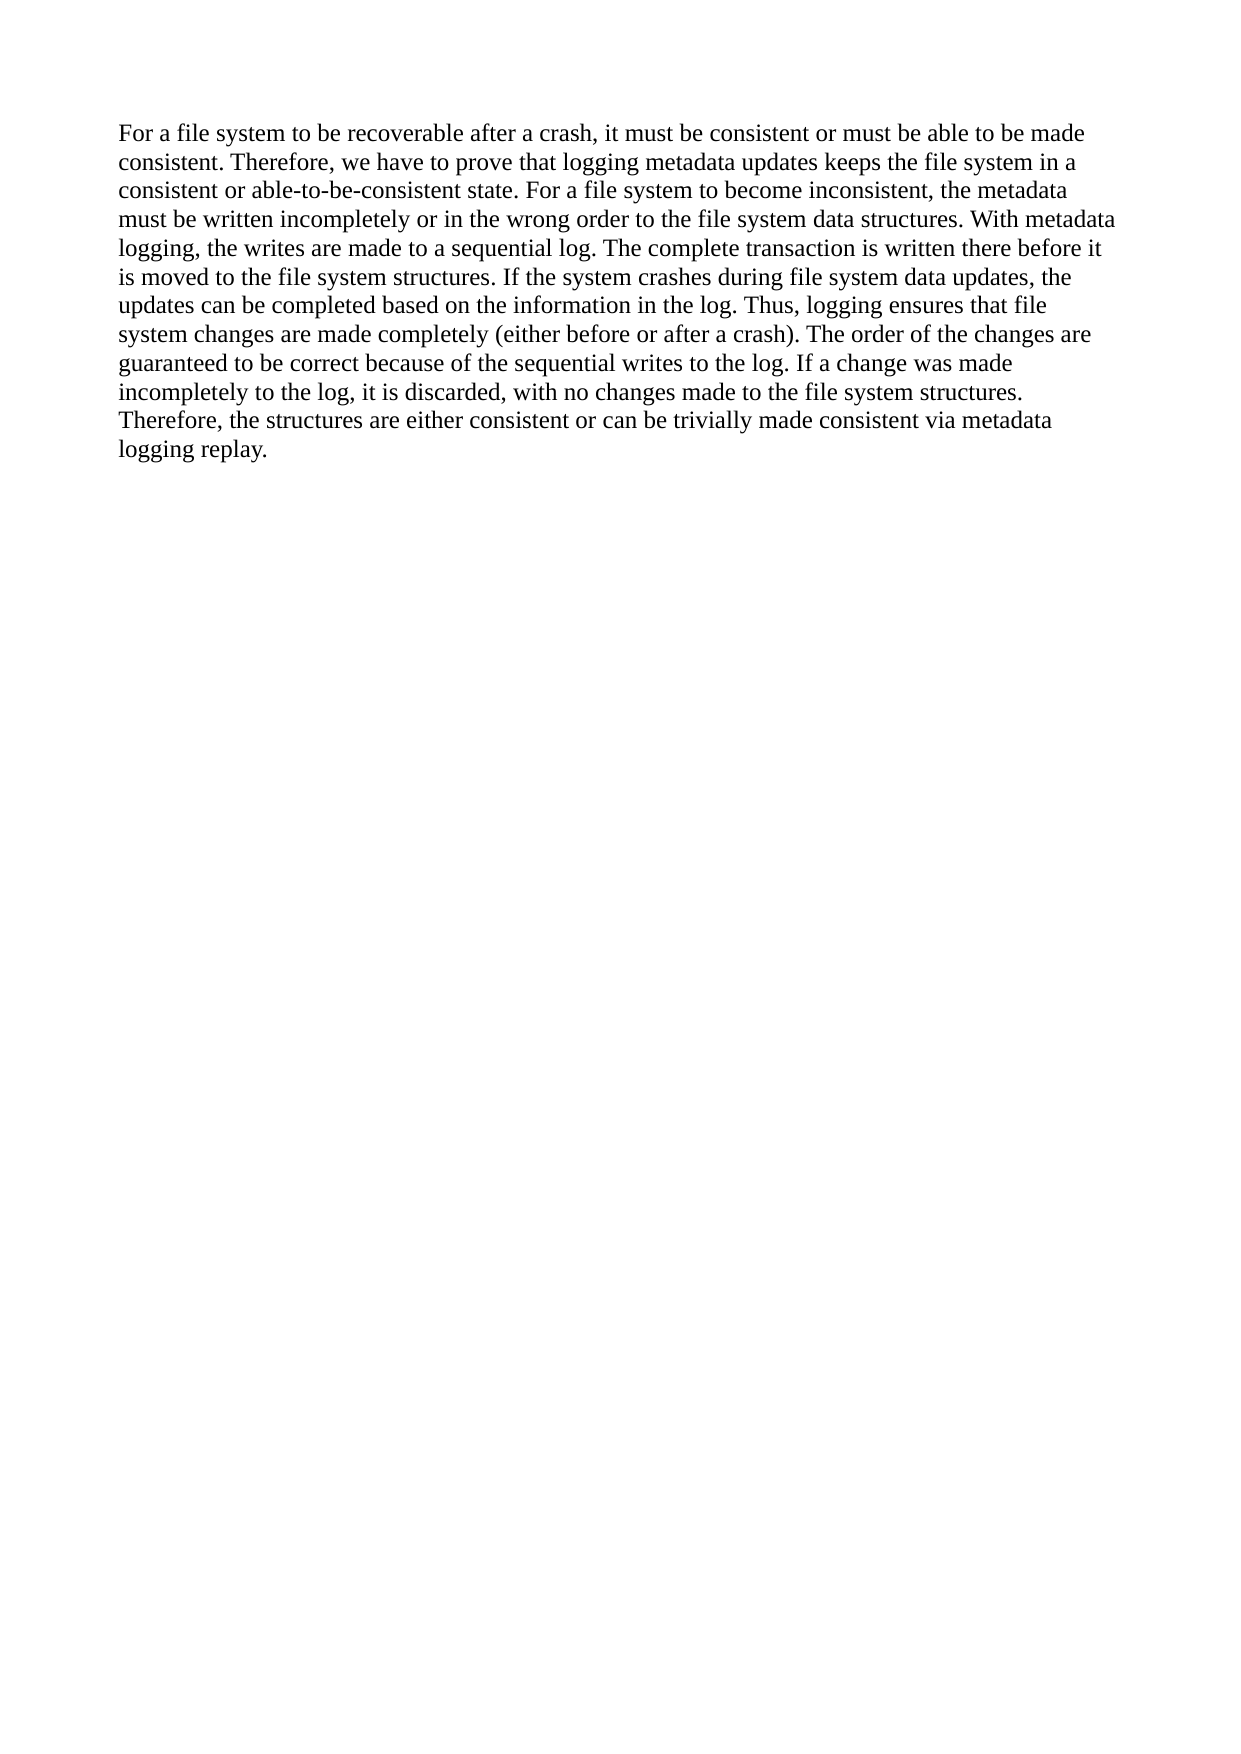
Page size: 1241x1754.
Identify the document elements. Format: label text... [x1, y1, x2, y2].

text For a file system to be recoverable after a crash, it must be consistent or must be able to be made consistent. Therefore, we have to prove that logging metadata updates keeps the file system in a consistent or able-to-be-consistent state. For a file system to become inconsistent, the metadata must be written incompletely or in the wrong order to the file system data structures. With metadata logging, the writes are made to a sequential log. The complete transaction is written there before it is moved to the file system structures. If the system crashes during file system data updates, the updates can be completed based on the information in the log. Thus, logging ensures that file system changes are made completely (either before or after a crash). The order of the changes are guaranteed to be correct because of the sequential writes to the log. If a change was made incompletely to the log, it is discarded, with no changes made to the file system structures. Therefore, the structures are either consistent or can be trivially made consistent via metadata logging replay. [118, 118, 1122, 463]
